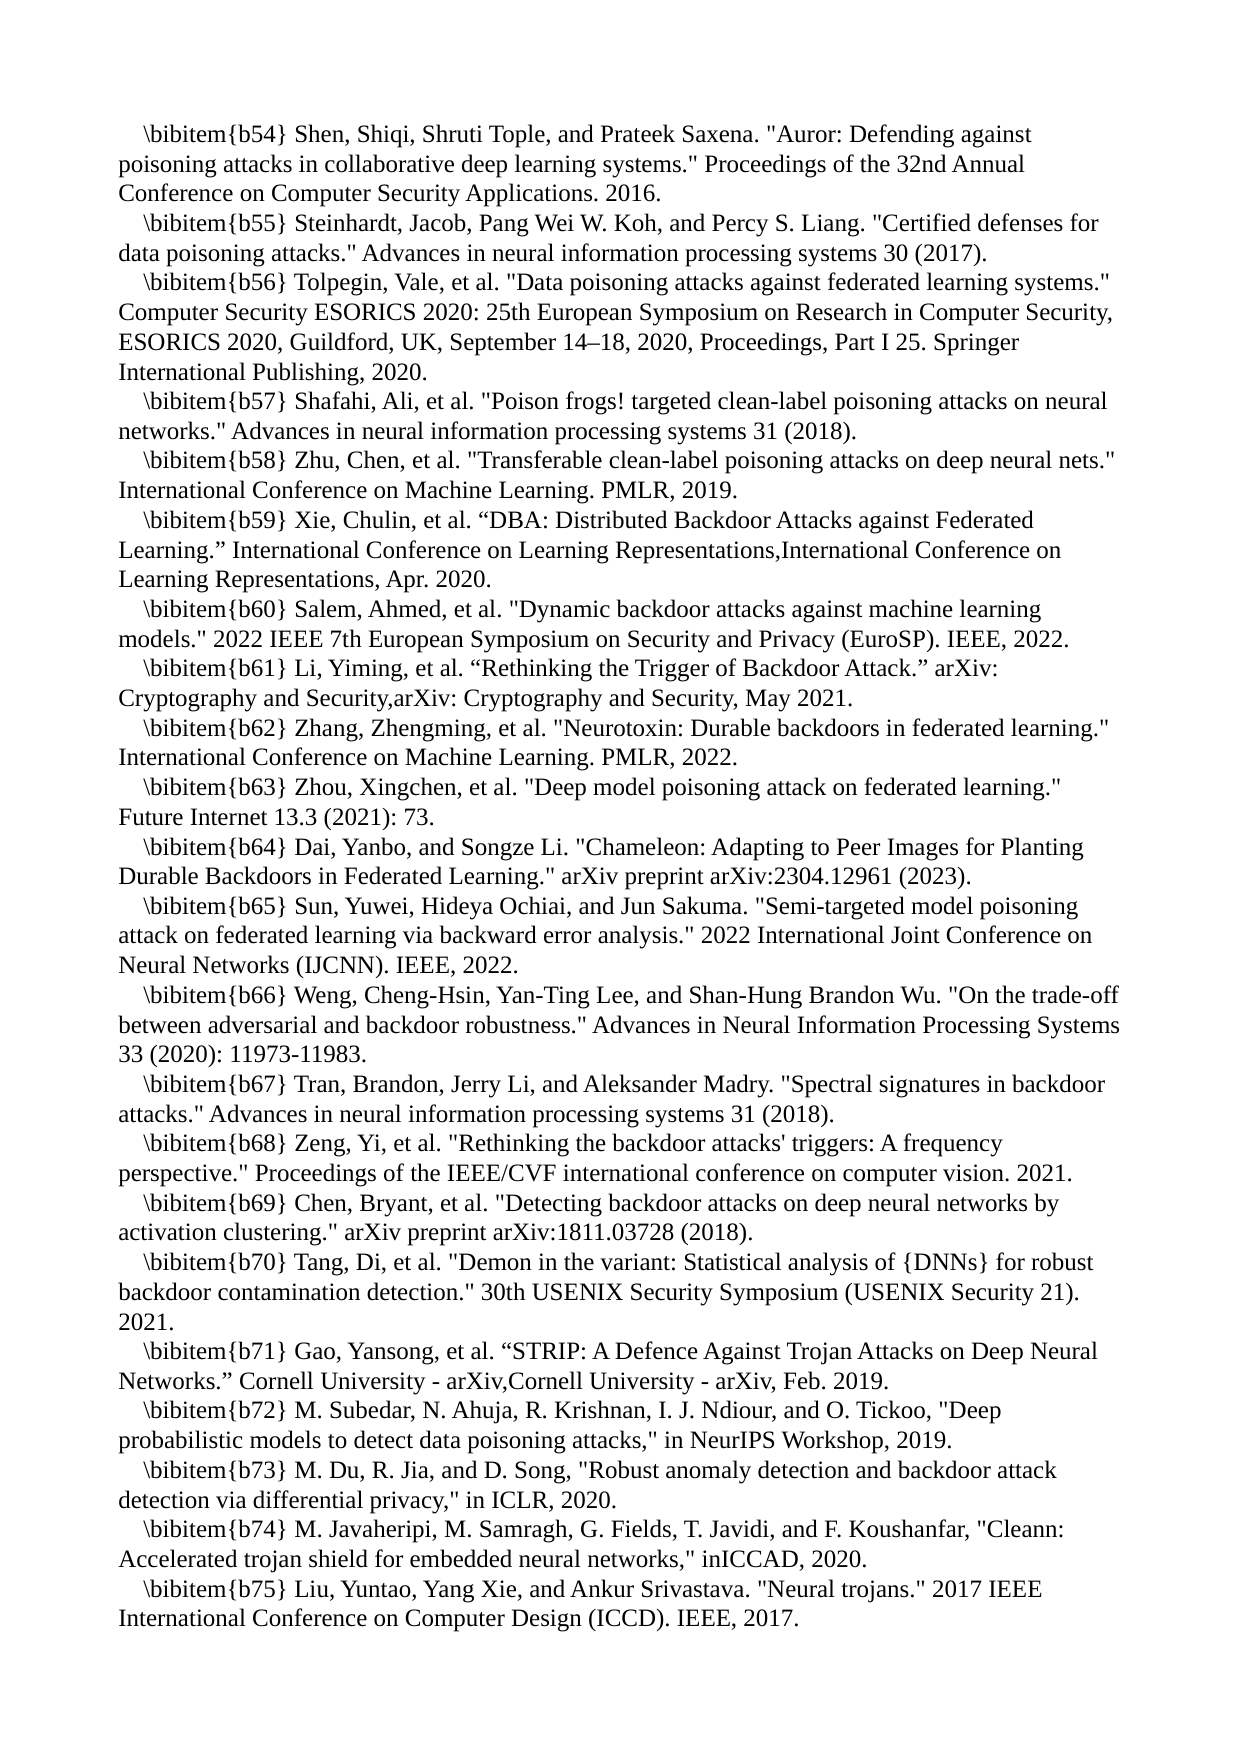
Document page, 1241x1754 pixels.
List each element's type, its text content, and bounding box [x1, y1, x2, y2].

text \bibitem{b66} Weng, Cheng-Hsin, Yan-Ting Lee, and Shan-Hung Brandon Wu. "On the trade-off between adversarial and backdoor robustness." Advances in Neural Information Processing Systems 33 (2020): 11973-11983. [118, 979, 1122, 1068]
text \bibitem{b59} Xie, Chulin, et al. “DBA: Distributed Backdoor Attacks against Federated Learning.” International Conference on Learning Representations,International Conference on Learning Representations, Apr. 2020. [118, 504, 1122, 593]
text \bibitem{b63} Zhou, Xingchen, et al. "Deep model poisoning attack on federated learning." Future Internet 13.3 (2021): 73. [118, 771, 1122, 831]
text \bibitem{b68} Zeng, Yi, et al. "Rethinking the backdoor attacks' triggers: A frequency perspective." Proceedings of the IEEE/CVF international conference on computer vision. 2021. [118, 1127, 1122, 1187]
text \bibitem{b56} Tolpegin, Vale, et al. "Data poisoning attacks against federated learning systems." Computer Security ESORICS 2020: 25th European Symposium on Research in Computer Security, ESORICS 2020, Guildford, UK, September 14–18, 2020, Proceedings, Part I 25. Springer International Publishing, 2020. [118, 267, 1122, 385]
text \bibitem{b64} Dai, Yanbo, and Songze Li. "Chameleon: Adapting to Peer Images for Planting Durable Backdoors in Federated Learning." arXiv preprint arXiv:2304.12961 (2023). [118, 831, 1122, 890]
text \bibitem{b75} Liu, Yuntao, Yang Xie, and Ankur Srivastava. "Neural trojans." 2017 IEEE International Conference on Computer Design (ICCD). IEEE, 2017. [118, 1573, 1122, 1632]
text \bibitem{b62} Zhang, Zhengming, et al. "Neurotoxin: Durable backdoors in federated learning." International Conference on Machine Learning. PMLR, 2022. [118, 712, 1122, 771]
text \bibitem{b74} M. Javaheripi, M. Samragh, G. Fields, T. Javidi, and F. Koushanfar, "Cleann: Accelerated trojan shield for embedded neural networks," inICCAD, 2020. [118, 1513, 1122, 1573]
text \bibitem{b57} Shafahi, Ali, et al. "Poison frogs! targeted clean-label poisoning attacks on neural networks." Advances in neural information processing systems 31 (2018). [118, 385, 1122, 445]
text \bibitem{b60} Salem, Ahmed, et al. "Dynamic backdoor attacks against machine learning models." 2022 IEEE 7th European Symposium on Security and Privacy (EuroSP). IEEE, 2022. [118, 593, 1122, 652]
text \bibitem{b54} Shen, Shiqi, Shruti Tople, and Prateek Saxena. "Auror: Defending against poisoning attacks in collaborative deep learning systems." Proceedings of the 32nd Annual Conference on Computer Security Applications. 2016. [118, 118, 1122, 207]
text \bibitem{b69} Chen, Bryant, et al. "Detecting backdoor attacks on deep neural networks by activation clustering." arXiv preprint arXiv:1811.03728 (2018). [118, 1187, 1122, 1246]
text \bibitem{b67} Tran, Brandon, Jerry Li, and Aleksander Madry. "Spectral signatures in backdoor attacks." Advances in neural information processing systems 31 (2018). [118, 1068, 1122, 1127]
text \bibitem{b70} Tang, Di, et al. "Demon in the variant: Statistical analysis of {DNNs} for robust backdoor contamination detection." 30th USENIX Security Symposium (USENIX Security 21). 2021. [118, 1246, 1122, 1335]
text \bibitem{b73} M. Du, R. Jia, and D. Song, "Robust anomaly detection and backdoor attack detection via differential privacy," in ICLR, 2020. [118, 1454, 1122, 1513]
text \bibitem{b55} Steinhardt, Jacob, Pang Wei W. Koh, and Percy S. Liang. "Certified defenses for data poisoning attacks." Advances in neural information processing systems 30 (2017). [118, 207, 1122, 267]
text \bibitem{b71} Gao, Yansong, et al. “STRIP: A Defence Against Trojan Attacks on Deep Neural Networks.” Cornell University - arXiv,Cornell University - arXiv, Feb. 2019. [118, 1335, 1122, 1395]
text \bibitem{b58} Zhu, Chen, et al. "Transferable clean-label poisoning attacks on deep neural nets." International Conference on Machine Learning. PMLR, 2019. [118, 445, 1122, 504]
text \bibitem{b65} Sun, Yuwei, Hideya Ochiai, and Jun Sakuma. "Semi-targeted model poisoning attack on federated learning via backward error analysis." 2022 International Joint Conference on Neural Networks (IJCNN). IEEE, 2022. [118, 890, 1122, 979]
text \bibitem{b61} Li, Yiming, et al. “Rethinking the Trigger of Backdoor Attack.” arXiv: Cryptography and Security,arXiv: Cryptography and Security, May 2021. [118, 652, 1122, 712]
text \bibitem{b72} M. Subedar, N. Ahuja, R. Krishnan, I. J. Ndiour, and O. Tickoo, "Deep probabilistic models to detect data poisoning attacks," in NeurIPS Workshop, 2019. [118, 1395, 1122, 1454]
